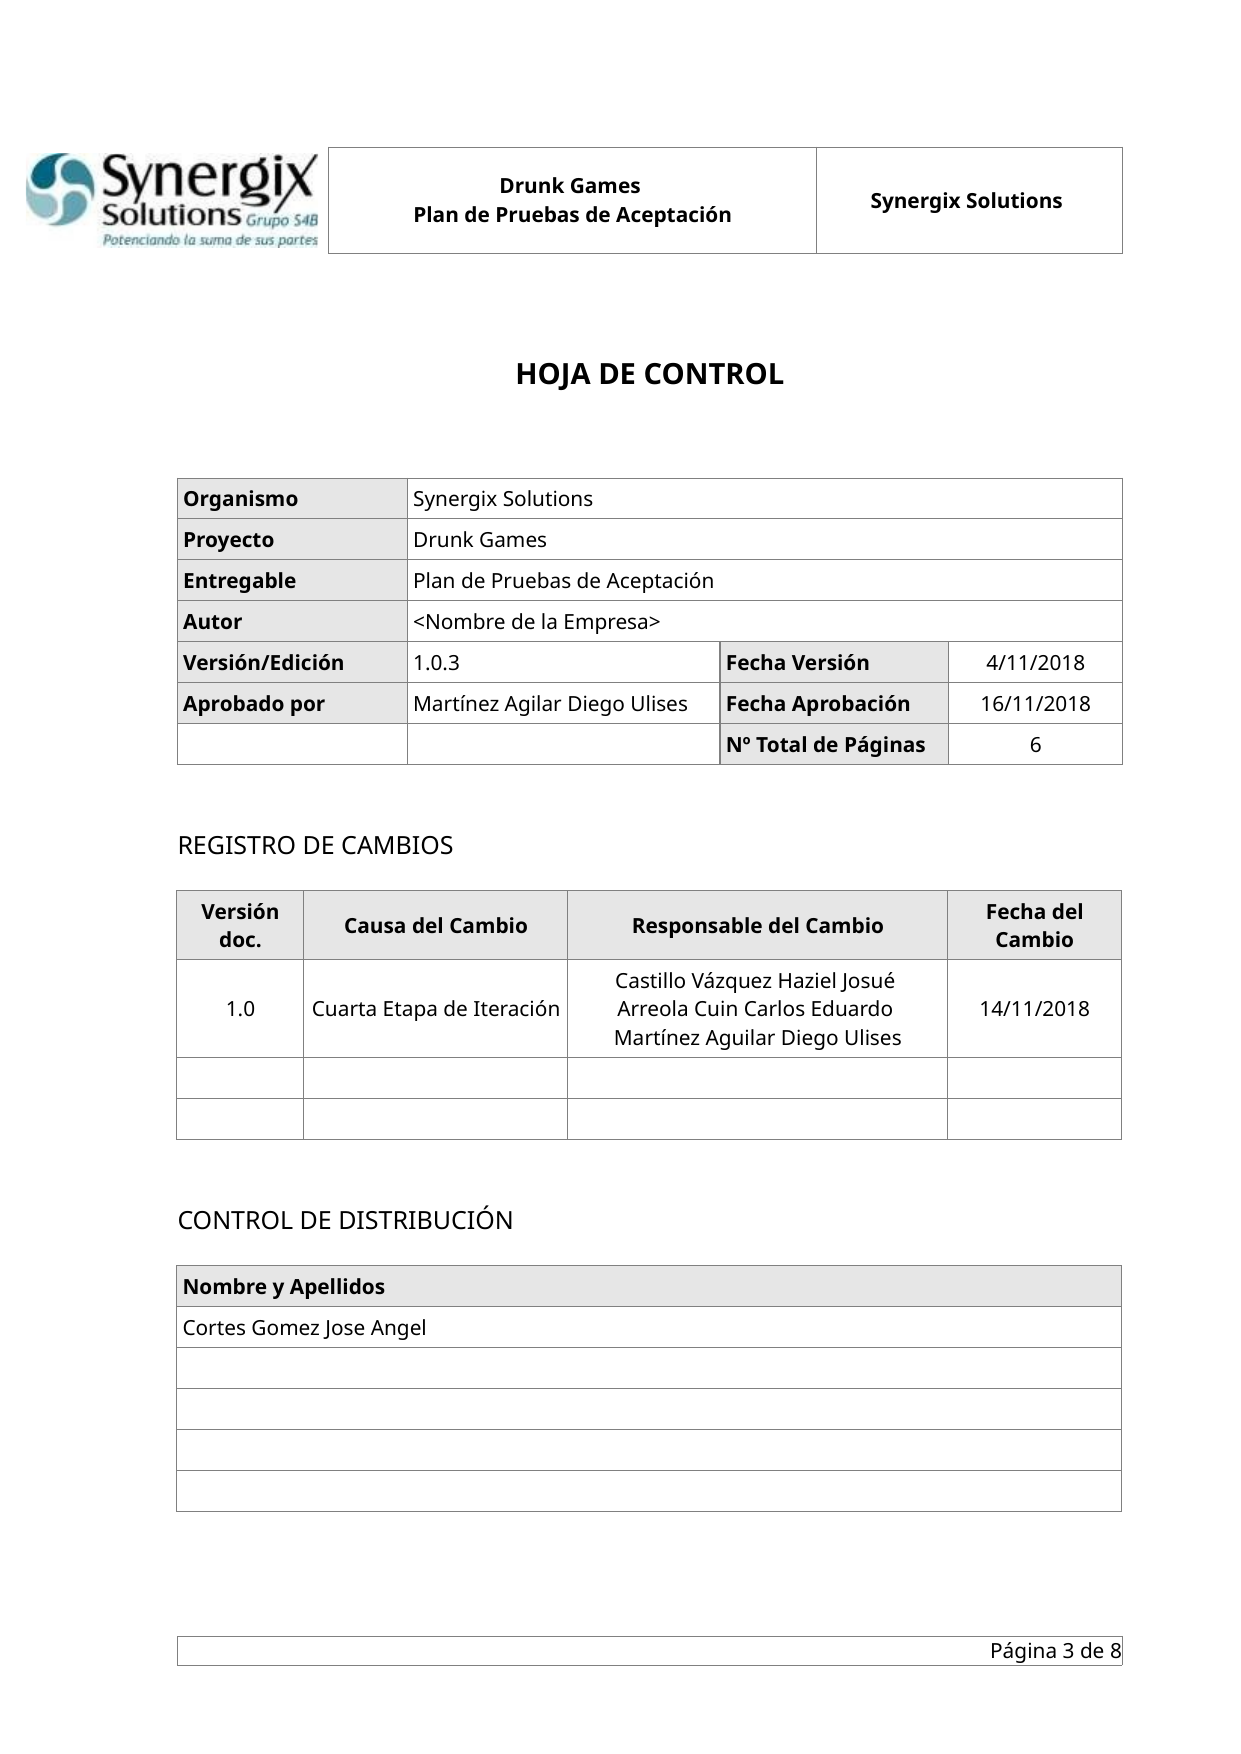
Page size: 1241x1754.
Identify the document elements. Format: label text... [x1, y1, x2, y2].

table_header Fecha del Cambio [948, 891, 1121, 959]
table_cell 4/11/2018 [949, 642, 1122, 682]
table_cell Cortes Gomez Jose Angel [177, 1307, 1121, 1347]
table_cell Castillo Vázquez Haziel Josué Arreola Cuin Carlos Eduardo Martínez Aguilar Diego Ulises [568, 960, 947, 1057]
table_cell 1.0 [177, 960, 303, 1057]
table_cell [568, 1058, 947, 1098]
table_cell Autor [178, 601, 407, 641]
table_cell [177, 1389, 1121, 1429]
table_cell Proyecto [178, 519, 407, 559]
table_cell Martínez Agilar Diego Ulises [408, 683, 719, 723]
table_cell [178, 724, 407, 764]
table_cell [948, 1058, 1121, 1098]
table_cell 14/11/2018 [948, 960, 1121, 1057]
table_cell 16/11/2018 [949, 683, 1122, 723]
table_header Organismo [178, 479, 407, 518]
table_cell 6 [949, 724, 1122, 764]
table_cell [177, 1099, 303, 1139]
table_cell [408, 724, 719, 764]
table_cell Cuarta Etapa de Iteración [304, 960, 567, 1057]
text CONTROL DE DISTRIBUCIÓN [177, 1203, 1122, 1237]
table_cell [304, 1058, 567, 1098]
text HOJA DE CONTROL [177, 353, 1122, 393]
table_cell Entregable [178, 560, 407, 600]
text REGISTRO DE CAMBIOS [177, 827, 1122, 862]
table_header Synergix Solutions [408, 479, 1122, 518]
table_header Nombre y Apellidos [177, 1266, 1121, 1306]
table_cell 1.0.3 [408, 642, 719, 682]
table_header Versión doc. [177, 891, 303, 959]
table_cell [568, 1099, 947, 1139]
table_cell Aprobado por [178, 683, 407, 723]
table_cell Fecha Aprobación [721, 683, 948, 723]
table_cell Fecha Versión [721, 642, 948, 682]
table_header Causa del Cambio [304, 891, 567, 959]
table_cell Plan de Pruebas de Aceptación [408, 560, 1122, 600]
table_header Responsable del Cambio [568, 891, 947, 959]
table_cell [177, 1471, 1121, 1511]
table_cell Cortes Gomez Jose Angel [408, 601, 1122, 641]
table_cell Nº Total de Páginas [721, 724, 948, 764]
table_cell [177, 1058, 303, 1098]
table_cell [177, 1430, 1121, 1470]
table_cell Versión/Edición [178, 642, 407, 682]
table_cell Drunk Games [408, 519, 1122, 559]
table_cell [948, 1099, 1121, 1139]
table_cell [304, 1099, 567, 1139]
table_cell [177, 1348, 1121, 1388]
